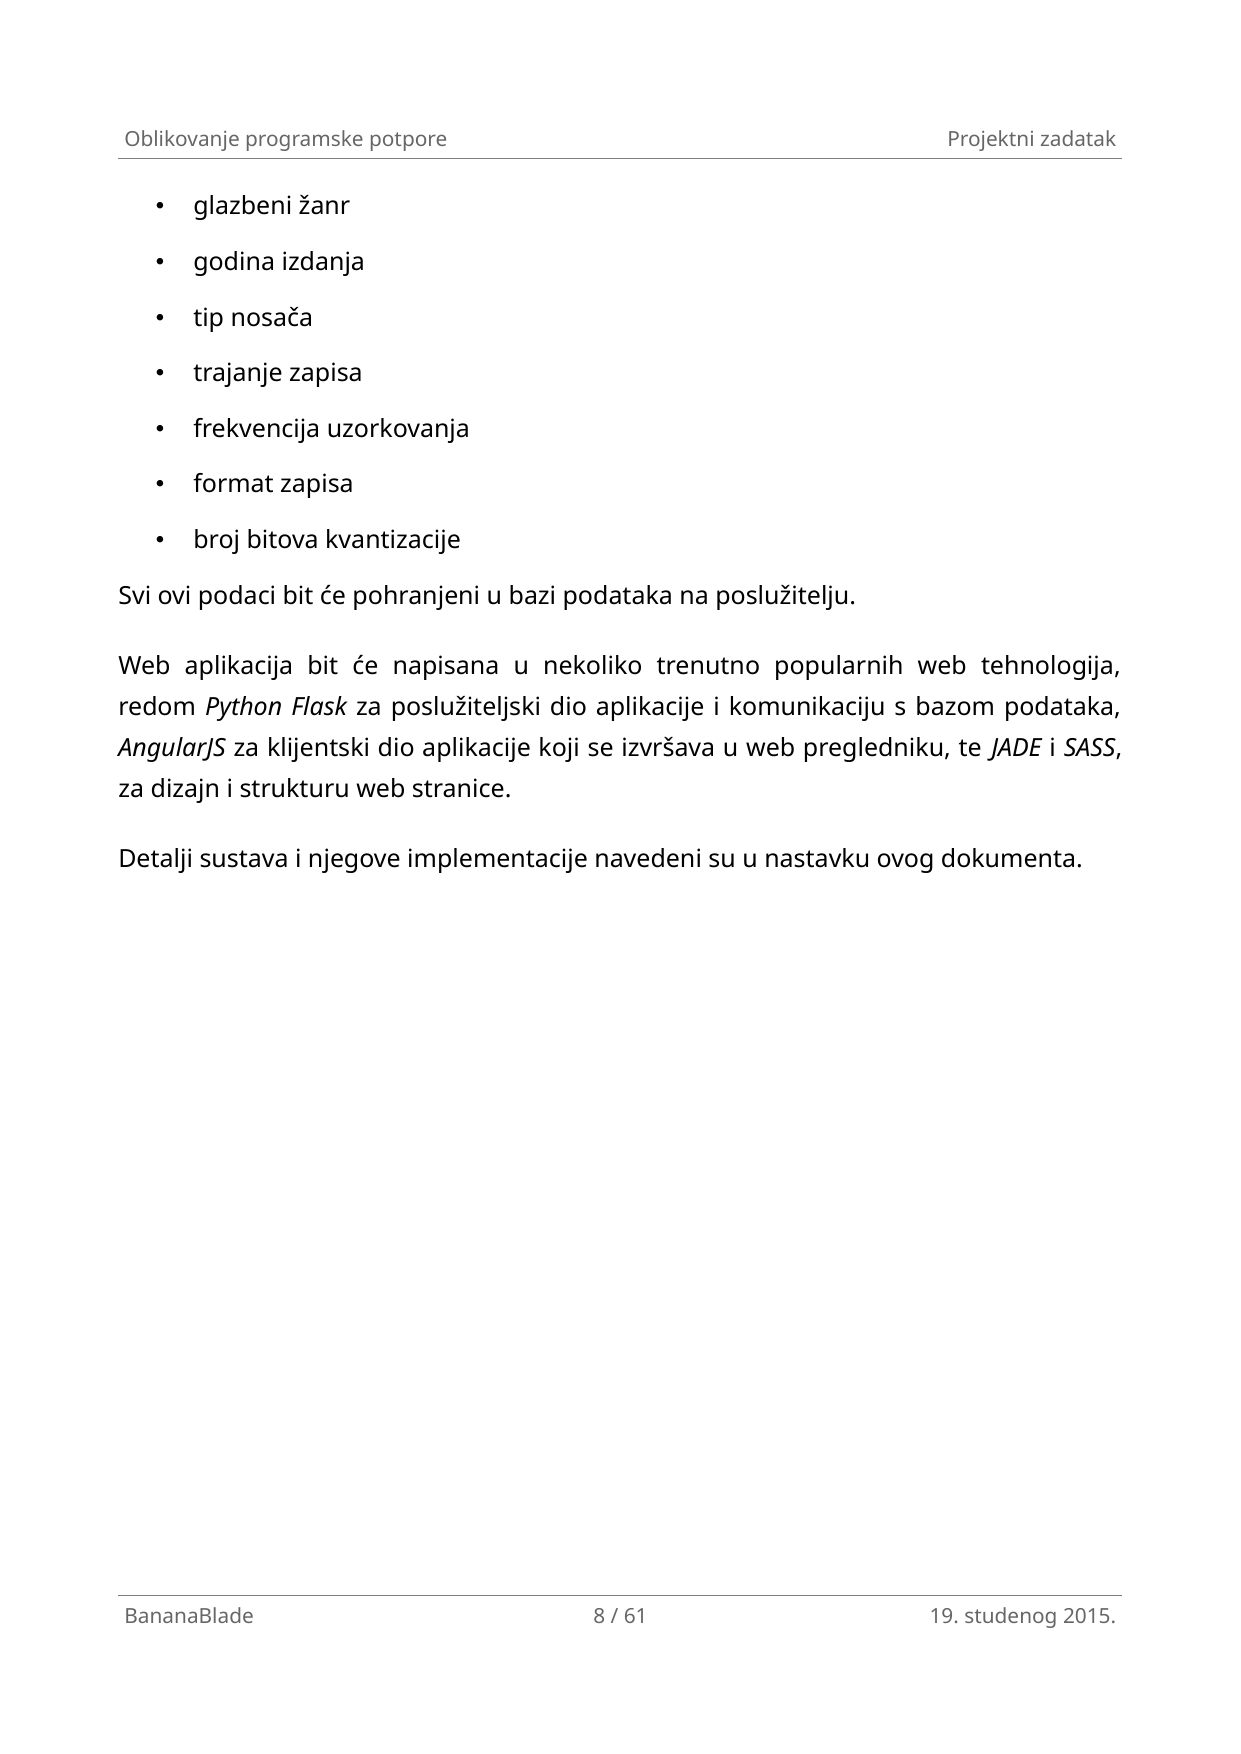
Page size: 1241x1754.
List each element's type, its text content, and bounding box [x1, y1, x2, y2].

text Web aplikacija bit će napisana u nekoliko trenutno popularnih web tehnologija, redom Python Flask za poslužiteljski dio aplikacije i komunikaciju s bazom podataka, AngularJS za klijentski dio aplikacije koji se izvršava u web pregledniku, te JADE i SASS, za dizajn i strukturu web stranice. [118, 648, 1122, 804]
list glazbeni žanr [156, 188, 1122, 222]
list tip nosača [156, 299, 1122, 333]
list godina izdanja [156, 244, 1122, 278]
list trajanje zapisa [156, 355, 1122, 389]
list format zapisa [156, 466, 1122, 500]
list frekvencija uzorkovanja [156, 411, 1122, 444]
text Svi ovi podaci bit će pohranjeni u bazi podataka na poslužitelju. [118, 577, 1122, 611]
list broj bitova kvantizacije [156, 522, 1122, 556]
text Detalji sustava i njegove implementacije navedeni su u nastavku ovog dokumenta. [118, 841, 1122, 874]
